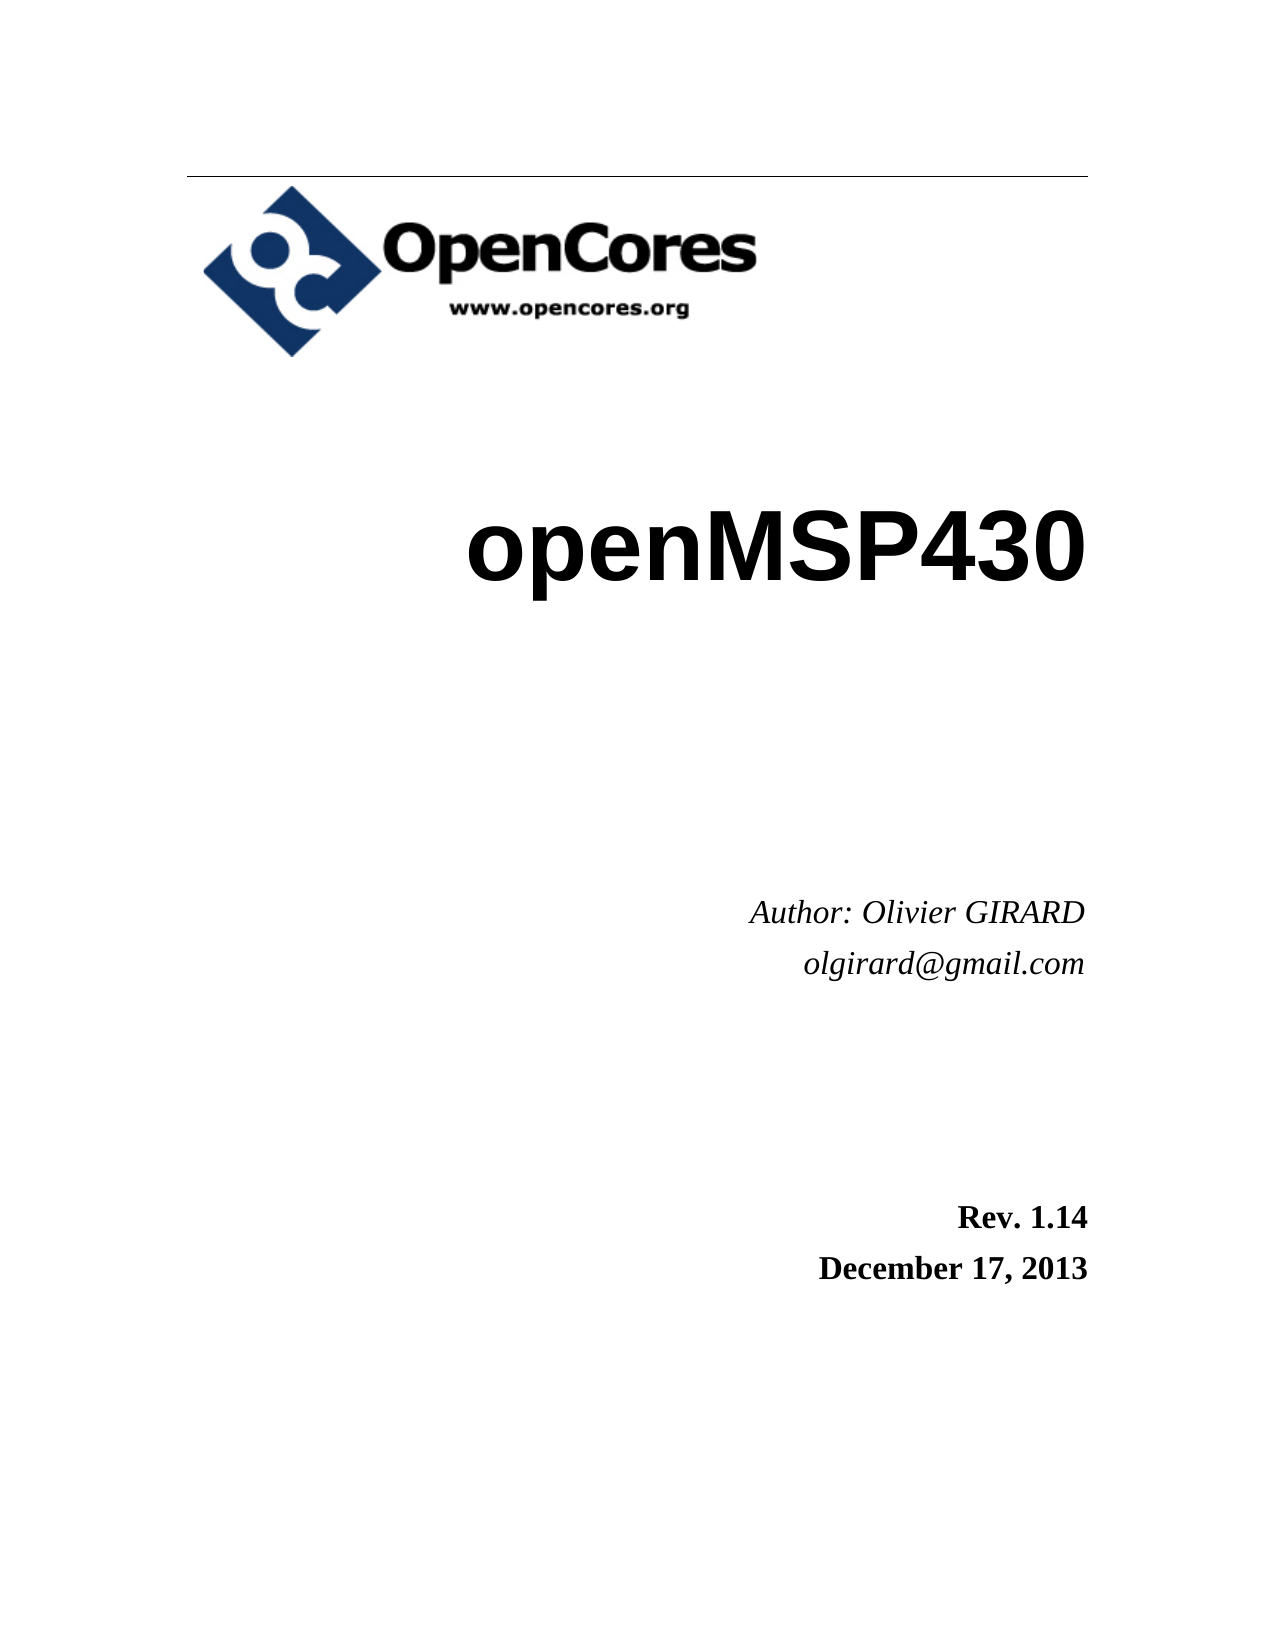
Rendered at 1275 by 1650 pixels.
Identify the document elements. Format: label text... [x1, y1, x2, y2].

picture [203, 186, 757, 357]
text olgirard@gmail.com [187, 943, 1088, 981]
text December 17, 2013 [187, 1248, 1088, 1286]
title openMSP430 [187, 486, 1088, 601]
text Author: Olivier GIRARD [187, 892, 1088, 931]
text Rev. 1.14 [187, 1197, 1088, 1236]
